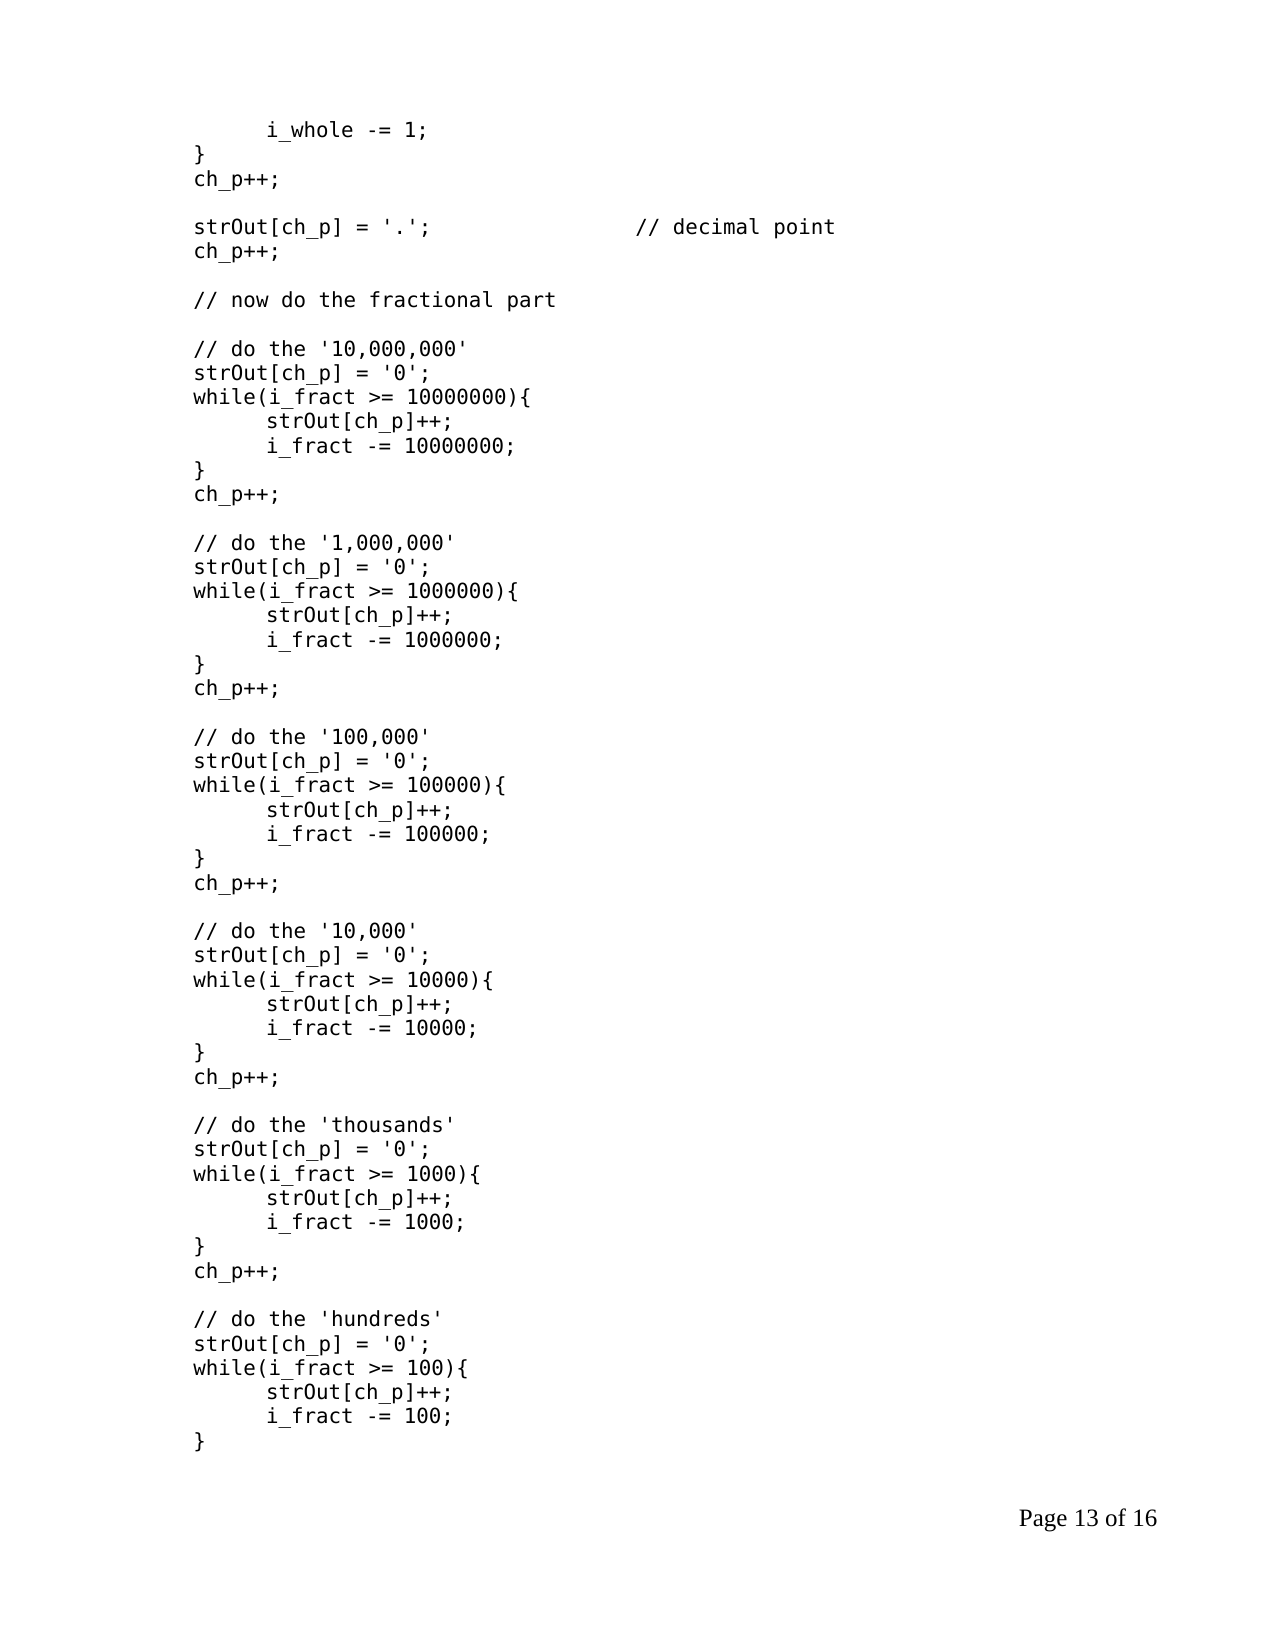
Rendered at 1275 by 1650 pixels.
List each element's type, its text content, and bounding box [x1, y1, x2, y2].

text // now do the fractional part [118, 288, 1157, 312]
text // do the '1,000,000' [118, 531, 1157, 555]
text strOut[ch_p] = '0'; [118, 749, 1157, 773]
text strOut[ch_p] = '0'; [118, 1137, 1157, 1162]
text while(i_fract >= 100){ [118, 1356, 1157, 1380]
text // do the '10,000' [118, 919, 1157, 943]
text i_fract -= 100; [118, 1404, 1157, 1429]
text } [118, 458, 1157, 482]
text ch_p++; [118, 676, 1157, 701]
text } [118, 1040, 1157, 1065]
text strOut[ch_p] = '0'; [118, 555, 1157, 579]
text i_whole -= 1; [118, 118, 1157, 142]
text // do the '10,000,000' [118, 337, 1157, 361]
text while(i_fract >= 1000000){ [118, 579, 1157, 603]
text ch_p++; [118, 871, 1157, 895]
text i_fract -= 1000000; [118, 628, 1157, 652]
text // do the 'hundreds' [118, 1307, 1157, 1332]
text } [118, 846, 1157, 871]
text while(i_fract >= 1000){ [118, 1162, 1157, 1186]
text while(i_fract >= 10000000){ [118, 385, 1157, 409]
text } [118, 1234, 1157, 1259]
text strOut[ch_p] = '0'; [118, 361, 1157, 385]
text strOut[ch_p]++; [118, 798, 1157, 822]
text ch_p++; [118, 1259, 1157, 1283]
text strOut[ch_p]++; [118, 1380, 1157, 1404]
text } [118, 1429, 1157, 1453]
text ch_p++; [118, 1065, 1157, 1089]
text ch_p++; [118, 167, 1157, 191]
text while(i_fract >= 100000){ [118, 773, 1157, 798]
text strOut[ch_p]++; [118, 409, 1157, 434]
text i_fract -= 1000; [118, 1210, 1157, 1234]
text strOut[ch_p]++; [118, 603, 1157, 628]
text } [118, 652, 1157, 676]
text // do the 'thousands' [118, 1113, 1157, 1137]
text // do the '100,000' [118, 725, 1157, 749]
text ch_p++; [118, 239, 1157, 264]
text i_fract -= 100000; [118, 822, 1157, 846]
text strOut[ch_p]++; [118, 992, 1157, 1016]
text ch_p++; [118, 482, 1157, 506]
text strOut[ch_p]++; [118, 1186, 1157, 1210]
text strOut[ch_p] = '0'; [118, 943, 1157, 968]
text strOut[ch_p] = '.'; // decimal point [118, 215, 1157, 239]
text i_fract -= 10000000; [118, 434, 1157, 458]
text } [118, 142, 1157, 167]
text i_fract -= 10000; [118, 1016, 1157, 1040]
text strOut[ch_p] = '0'; [118, 1332, 1157, 1356]
text while(i_fract >= 10000){ [118, 968, 1157, 992]
